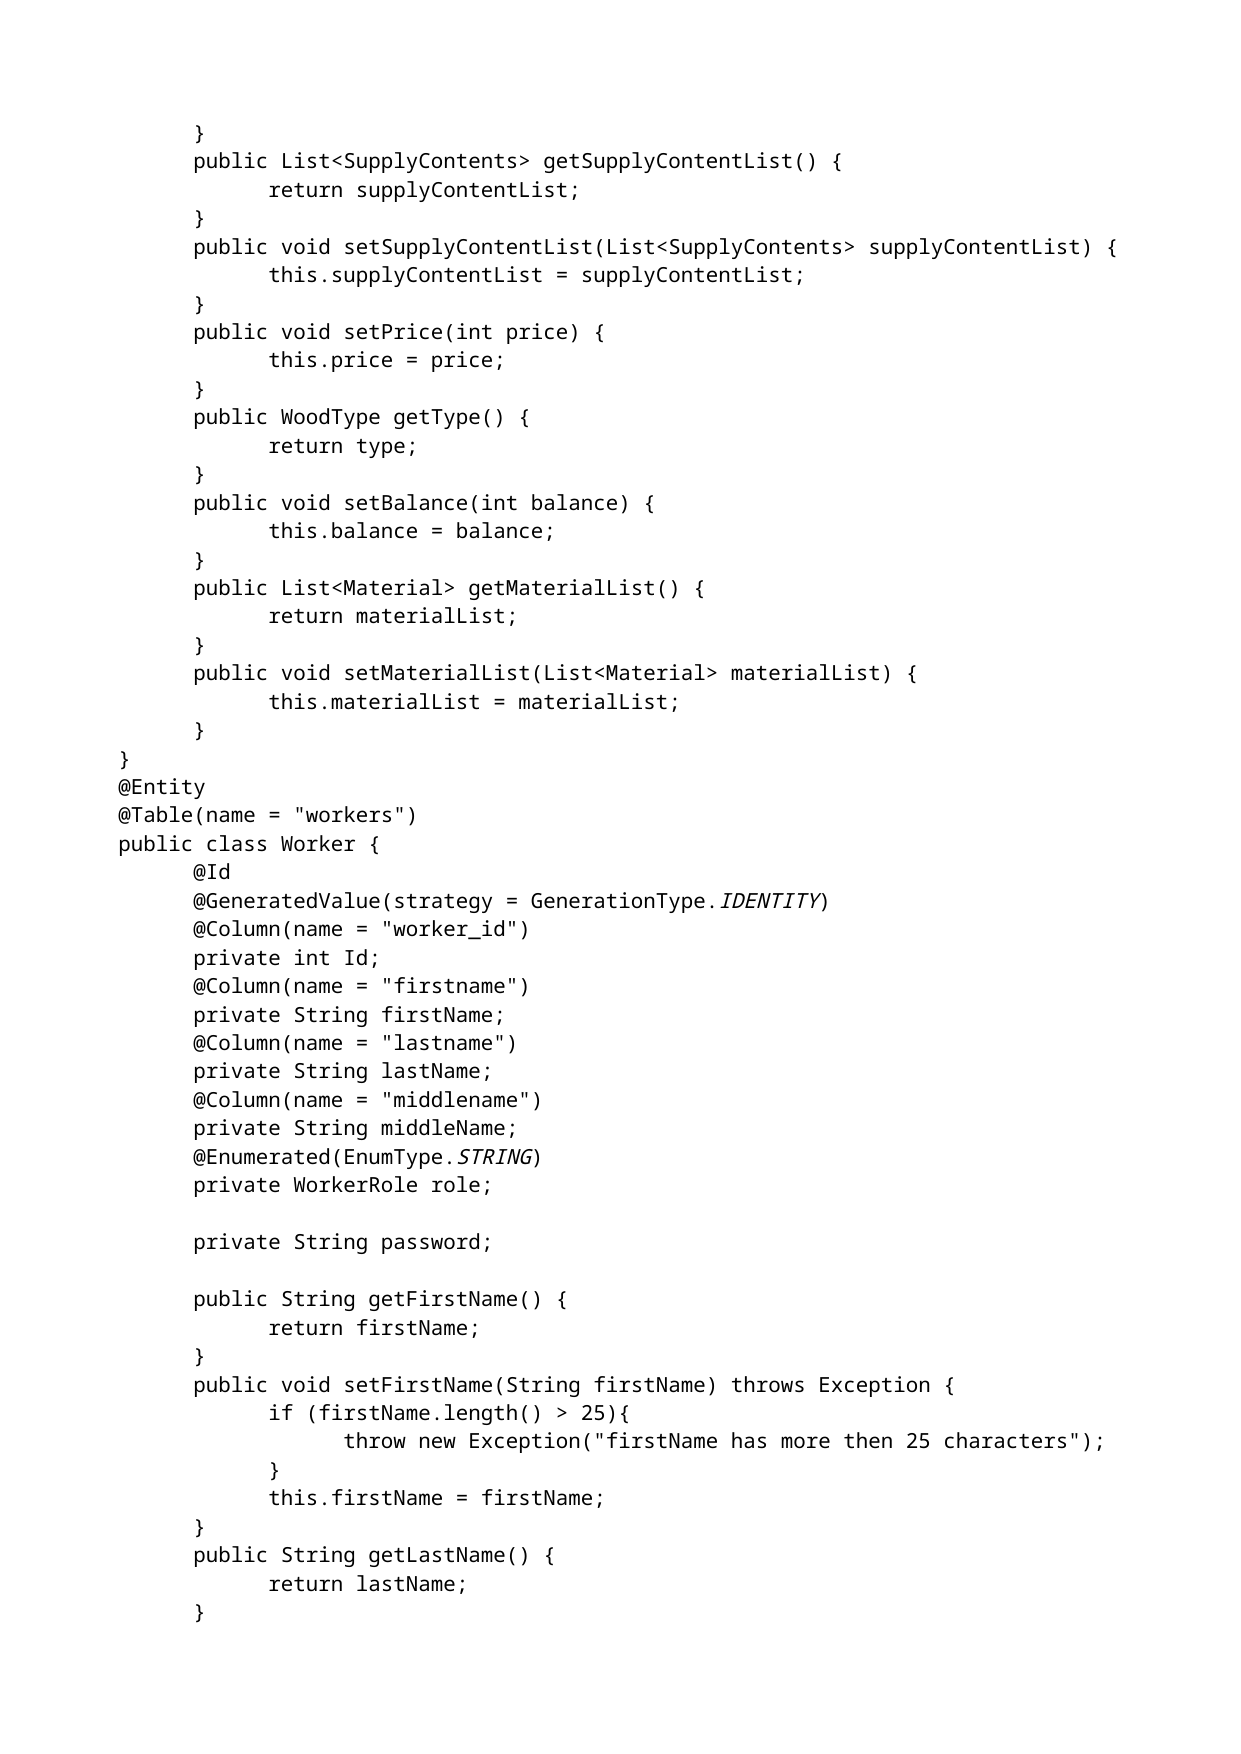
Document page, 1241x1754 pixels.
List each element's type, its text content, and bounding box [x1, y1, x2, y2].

text } [118, 630, 1122, 658]
text } [118, 715, 1122, 744]
text } [118, 1341, 1122, 1370]
text this.balance = balance; [118, 516, 1122, 545]
text private String firstName; [118, 1000, 1122, 1028]
text public class Worker { [118, 829, 1122, 857]
text if (firstName.length() > 25){ [118, 1398, 1122, 1427]
text } [118, 744, 1122, 772]
text return firstName; [118, 1313, 1122, 1341]
text @Entity [118, 772, 1122, 801]
text } [118, 1512, 1122, 1540]
text this.materialList = materialList; [118, 687, 1122, 715]
text this.firstName = firstName; [118, 1483, 1122, 1512]
text } [118, 1597, 1122, 1626]
text private int Id; [118, 943, 1122, 971]
text @Column(name = "firstname") [118, 971, 1122, 1000]
text public String getLastName() { [118, 1540, 1122, 1569]
text return supplyContentList; [118, 175, 1122, 203]
text public void setMaterialList(List<Material> materialList) { [118, 658, 1122, 687]
text private String middleName; [118, 1113, 1122, 1142]
text throw new Exception("firstName has more then 25 characters"); [118, 1427, 1122, 1455]
text public void setPrice(int price) { [118, 317, 1122, 346]
text public List<Material> getMaterialList() { [118, 573, 1122, 602]
text public String getFirstName() { [118, 1284, 1122, 1313]
text } [118, 374, 1122, 402]
text this.supplyContentList = supplyContentList; [118, 260, 1122, 289]
text this.price = price; [118, 346, 1122, 374]
text } [118, 1455, 1122, 1483]
text } [118, 289, 1122, 317]
text public void setBalance(int balance) { [118, 488, 1122, 516]
text public WoodType getType() { [118, 402, 1122, 431]
text private WorkerRole role; [118, 1170, 1122, 1199]
text @Enumerated(EnumType.STRING) [118, 1142, 1122, 1170]
text @GeneratedValue(strategy = GenerationType.IDENTITY) [118, 886, 1122, 914]
text @Column(name = "worker_id") [118, 914, 1122, 943]
text public List<SupplyContents> getSupplyContentList() { [118, 147, 1122, 175]
text public void setFirstName(String firstName) throws Exception { [118, 1370, 1122, 1398]
text } [118, 459, 1122, 488]
text return type; [118, 431, 1122, 459]
text return lastName; [118, 1569, 1122, 1597]
text @Column(name = "middlename") [118, 1085, 1122, 1113]
text private String lastName; [118, 1057, 1122, 1085]
text @Id [118, 857, 1122, 886]
text return materialList; [118, 602, 1122, 630]
text } [118, 545, 1122, 573]
text @Table(name = "workers") [118, 801, 1122, 829]
text @Column(name = "lastname") [118, 1028, 1122, 1057]
text private String password; [118, 1227, 1122, 1256]
text public void setSupplyContentList(List<SupplyContents> supplyContentList) { [118, 232, 1122, 260]
text } [118, 203, 1122, 232]
text } [118, 118, 1122, 147]
